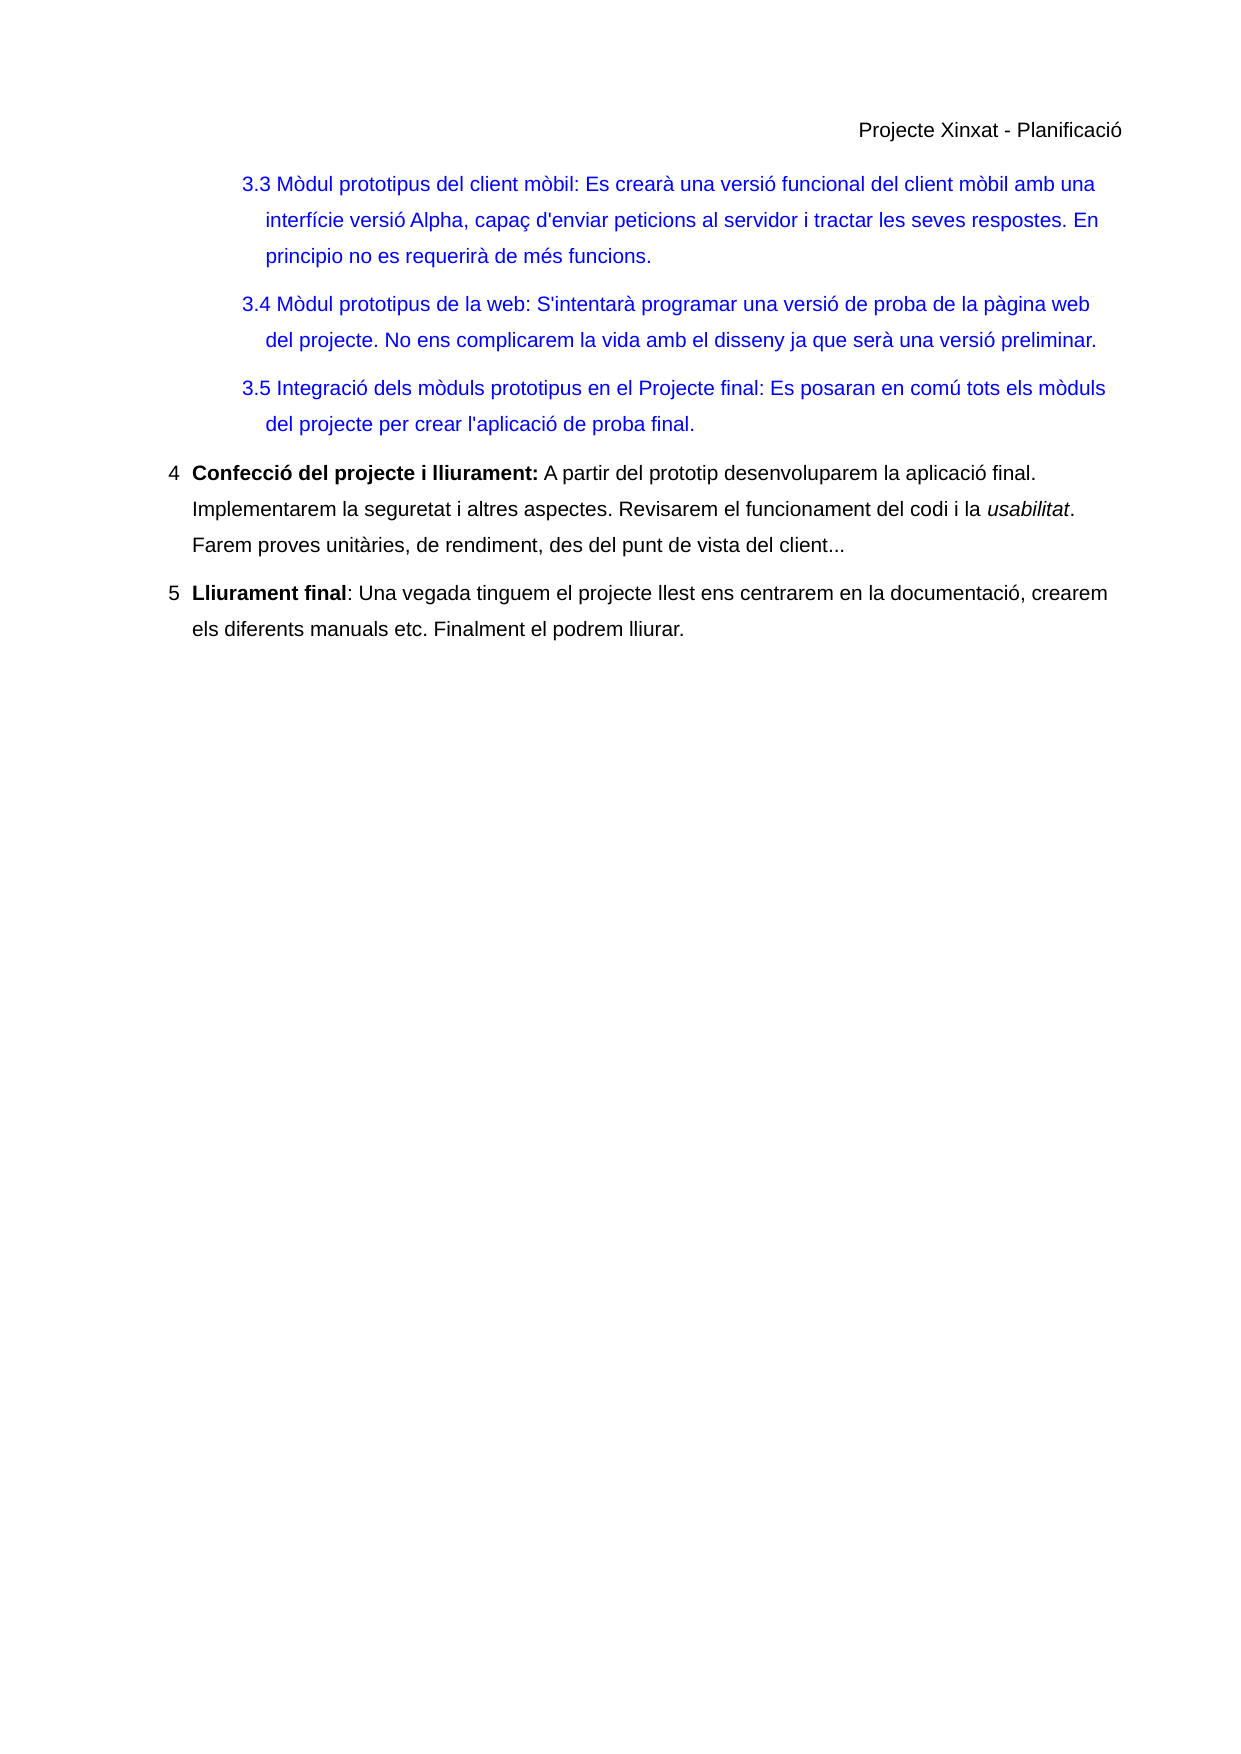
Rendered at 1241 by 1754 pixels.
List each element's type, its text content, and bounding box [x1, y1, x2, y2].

list Confecció del projecte i lliurament: A partir del prototip desenvoluparem la aplicació final. Implementarem la seguretat i altres aspectes. Revisarem el funcionament del codi i la usabilitat. Farem proves unitàries, de rendiment, des del punt de vista del client... [162, 461, 1122, 556]
list Mòdul prototipus de la web: S'intentarà programar una versió de proba de la pàgina web del projecte. No ens complicarem la vida amb el disseny ja que serà una versió preliminar. [236, 292, 1122, 352]
list Integració dels mòduls prototipus en el Projecte final: Es posaran en comú tots els mòduls del projecte per crear l'aplicació de proba final. [236, 376, 1122, 436]
list Lliurament final: Una vegada tinguem el projecte llest ens centrarem en la documentació, crearem els diferents manuals etc. Finalment el podrem lliurar. [162, 581, 1122, 641]
list Mòdul prototipus del client mòbil: Es crearà una versió funcional del client mòbil amb una interfície versió Alpha, capaç d'enviar peticions al servidor i tractar les seves respostes. En principio no es requerirà de més funcions. [236, 172, 1122, 267]
